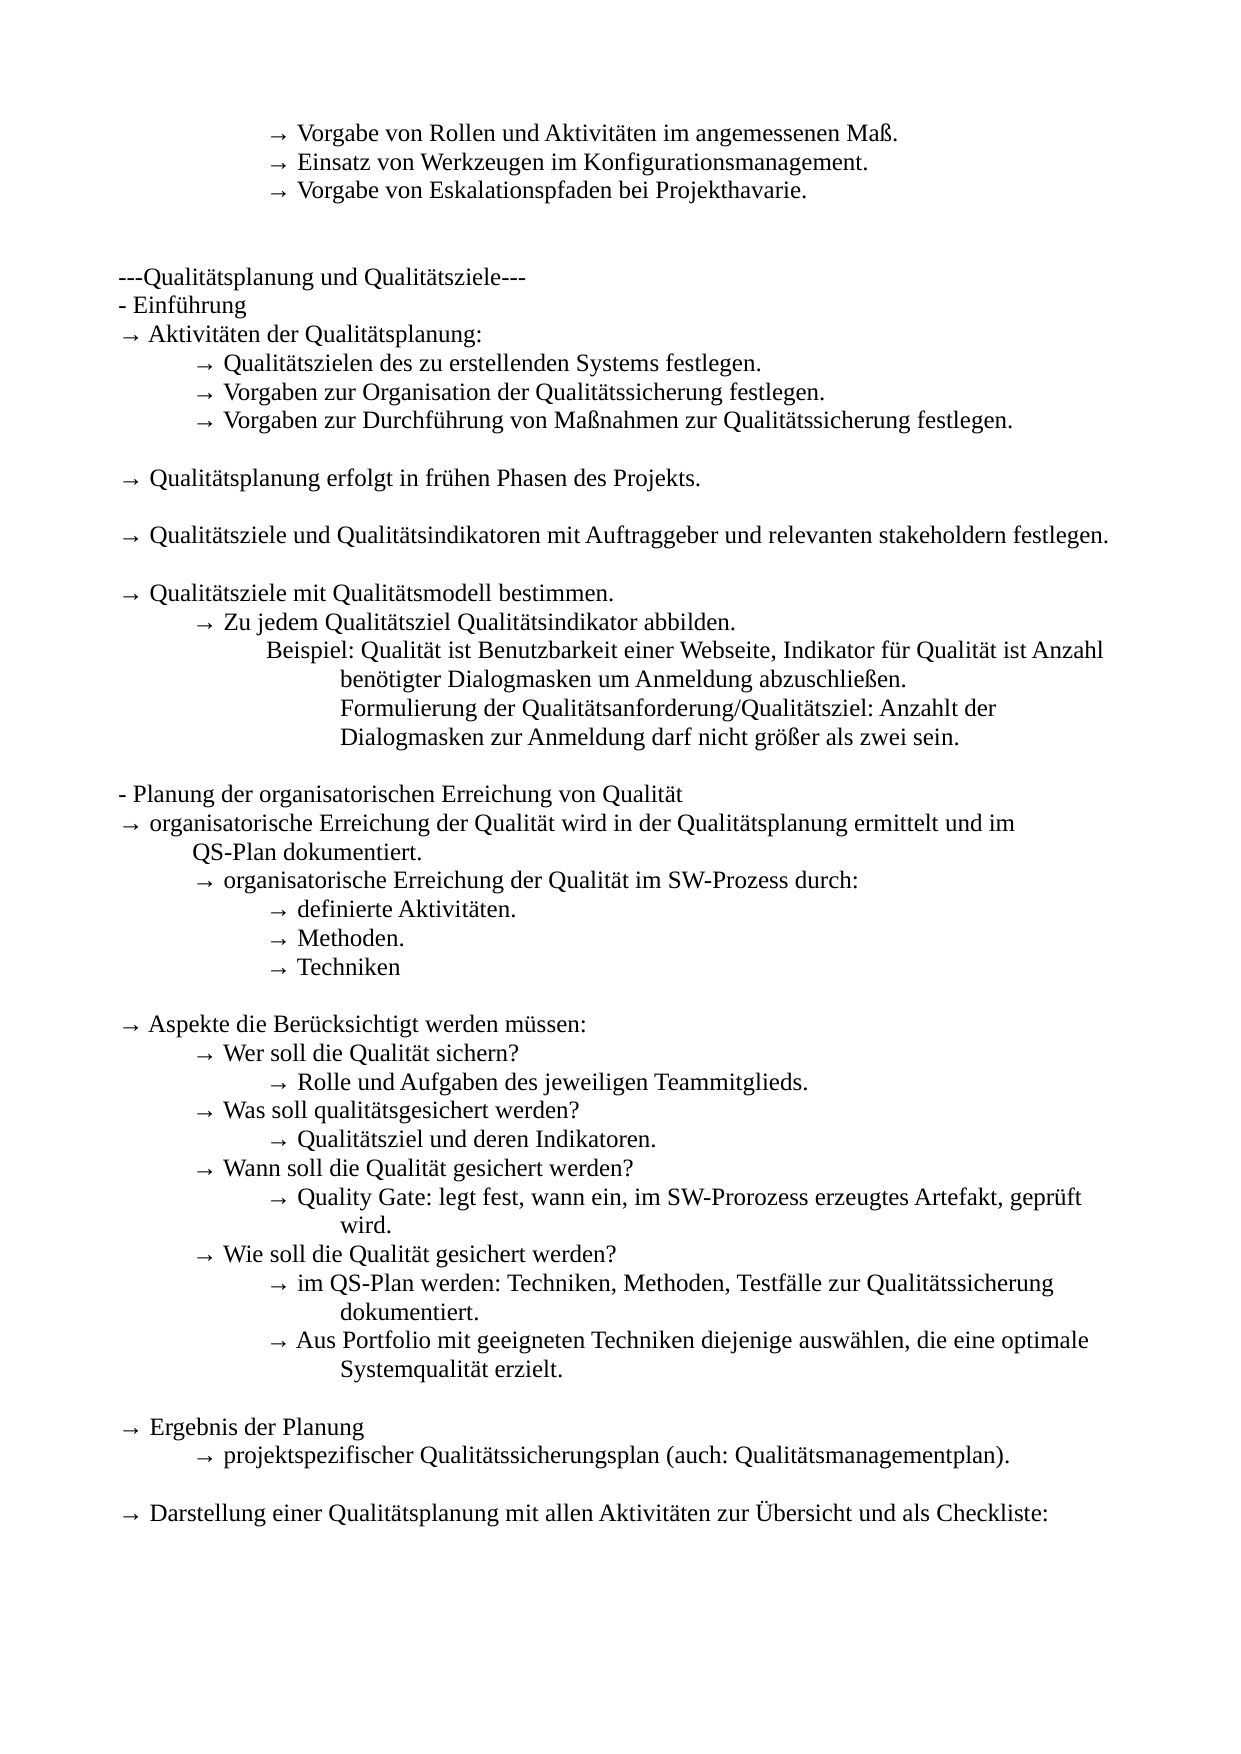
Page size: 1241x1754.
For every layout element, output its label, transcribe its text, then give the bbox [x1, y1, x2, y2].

text → Einsatz von Werkzeugen im Konfigurationsmanagement. [118, 147, 1122, 176]
text → projektspezifischer Qualitätssicherungsplan (auch: Qualitätsmanagementplan). [118, 1441, 1122, 1469]
text → Vorgaben zur Durchführung von Maßnahmen zur Qualitätssicherung festlegen. [118, 406, 1122, 434]
text → Vorgabe von Rollen und Aktivitäten im angemessenen Maß. [118, 118, 1122, 147]
text → Aspekte die Berücksichtigt werden müssen: [118, 1009, 1122, 1038]
text → Aus Portfolio mit geeigneten Techniken diejenige auswählen, die eine optimale [118, 1326, 1122, 1354]
text → im QS-Plan werden: Techniken, Methoden, Testfälle zur Qualitätssicherung [118, 1268, 1122, 1297]
text → Wann soll die Qualität gesichert werden? [118, 1153, 1122, 1182]
text → definierte Aktivitäten. [118, 894, 1122, 923]
text → Rolle und Aufgaben des jeweiligen Teammitglieds. [118, 1067, 1122, 1096]
text QS-Plan dokumentiert. [118, 837, 1122, 866]
text Systemqualität erzielt. [118, 1354, 1122, 1383]
text → Qualitätsziel und deren Indikatoren. [118, 1124, 1122, 1153]
text ---Qualitätsplanung und Qualitätsziele--- [118, 262, 1122, 291]
text → Was soll qualitätsgesichert werden? [118, 1096, 1122, 1124]
text → Darstellung einer Qualitätsplanung mit allen Aktivitäten zur Übersicht und als Checkliste: [118, 1498, 1122, 1527]
text benötigter Dialogmasken um Anmeldung abzuschließen. [118, 664, 1122, 693]
text wird. [118, 1211, 1122, 1239]
text dokumentiert. [118, 1297, 1122, 1326]
text → Wer soll die Qualität sichern? [118, 1038, 1122, 1067]
text Formulierung der Qualitätsanforderung/Qualitätsziel: Anzahlt der Dialogmasken zur Anmeldung darf nicht größer als zwei sein. [118, 693, 1122, 751]
text → organisatorische Erreichung der Qualität im SW-Prozess durch: [118, 866, 1122, 894]
text → organisatorische Erreichung der Qualität wird in der Qualitätsplanung ermittelt und im [118, 808, 1122, 837]
text Beispiel: Qualität ist Benutzbarkeit einer Webseite, Indikator für Qualität ist Anzahl [118, 636, 1122, 664]
text → Qualitätszielen des zu erstellenden Systems festlegen. [118, 348, 1122, 377]
text → Wie soll die Qualität gesichert werden? [118, 1239, 1122, 1268]
text → Qualitätsziele und Qualitätsindikatoren mit Auftraggeber und relevanten stakeholdern festlegen. [118, 521, 1122, 549]
text → Aktivitäten der Qualitätsplanung: [118, 319, 1122, 348]
text → Qualitätsziele mit Qualitätsmodell bestimmen. [118, 578, 1122, 607]
text → Quality Gate: legt fest, wann ein, im SW-Prorozess erzeugtes Artefakt, geprüft [118, 1182, 1122, 1211]
text - Einführung [118, 291, 1122, 319]
text → Qualitätsplanung erfolgt in frühen Phasen des Projekts. [118, 463, 1122, 492]
text - Planung der organisatorischen Erreichung von Qualität [118, 779, 1122, 808]
text → Zu jedem Qualitätsziel Qualitätsindikator abbilden. [118, 607, 1122, 636]
text → Vorgaben zur Organisation der Qualitätssicherung festlegen. [118, 377, 1122, 406]
text → Vorgabe von Eskalationspfaden bei Projekthavarie. [118, 176, 1122, 204]
text → Ergebnis der Planung [118, 1412, 1122, 1441]
text → Techniken [118, 952, 1122, 981]
text → Methoden. [118, 923, 1122, 952]
